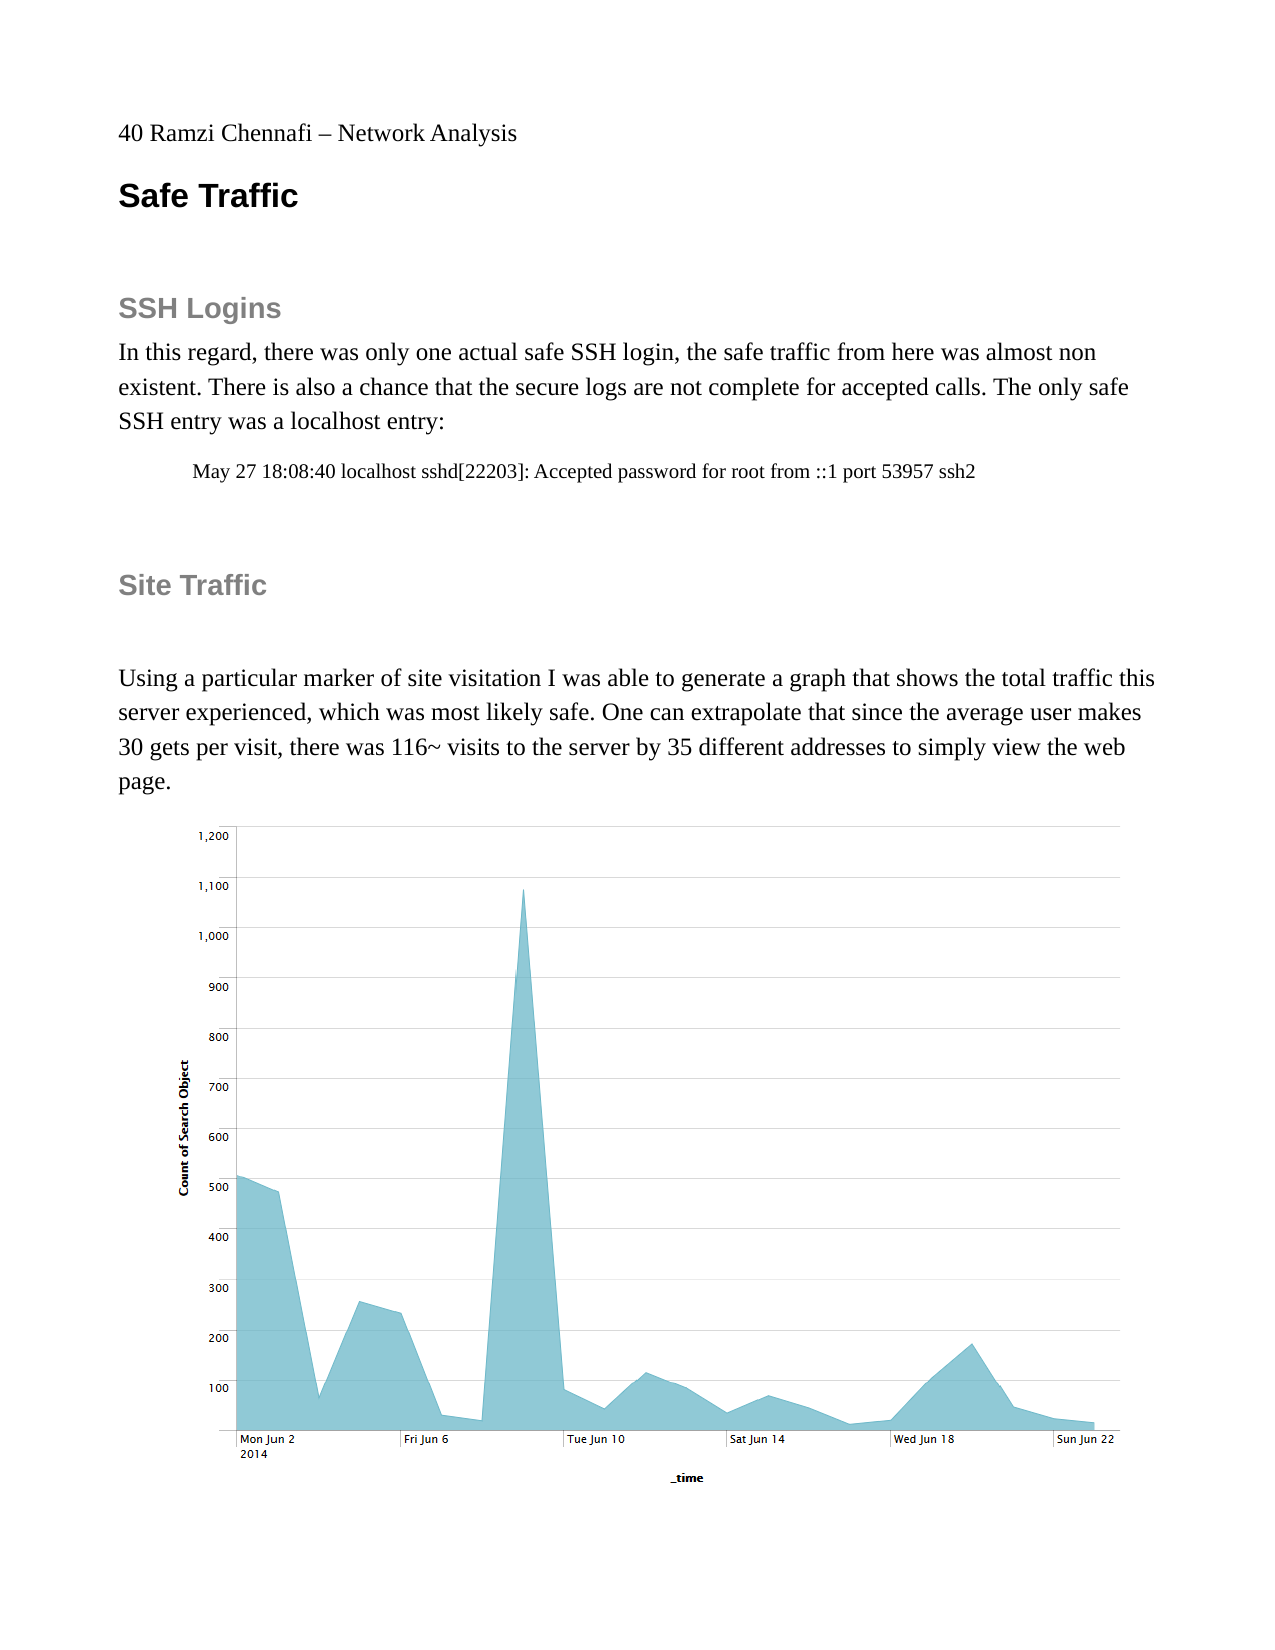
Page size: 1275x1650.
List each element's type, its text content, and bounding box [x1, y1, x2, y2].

subtitle Site Traffic [118, 568, 1157, 601]
text May 27 18:08:40 localhost sshd[22203]: Accepted password for root from ::1 port 53957 ssh2 [118, 455, 1157, 484]
subtitle Safe Traffic [118, 176, 1157, 215]
picture [154, 815, 1121, 1486]
text Using a particular marker of site visitation I was able to generate a graph that shows the total traffic this server experienced, which was most likely safe. One can extrapolate that since the average user makes 30 gets per visit, there was 116~ visits to the server by 35 different addresses to simply view the web page. [118, 663, 1157, 795]
text In this regard, there was only one actual safe SSH login, the safe traffic from here was almost non existent. There is also a chance that the secure logs are not complete for accepted calls. The only safe SSH entry was a localhost entry: [118, 337, 1157, 435]
subtitle SSH Logins [118, 291, 1157, 325]
